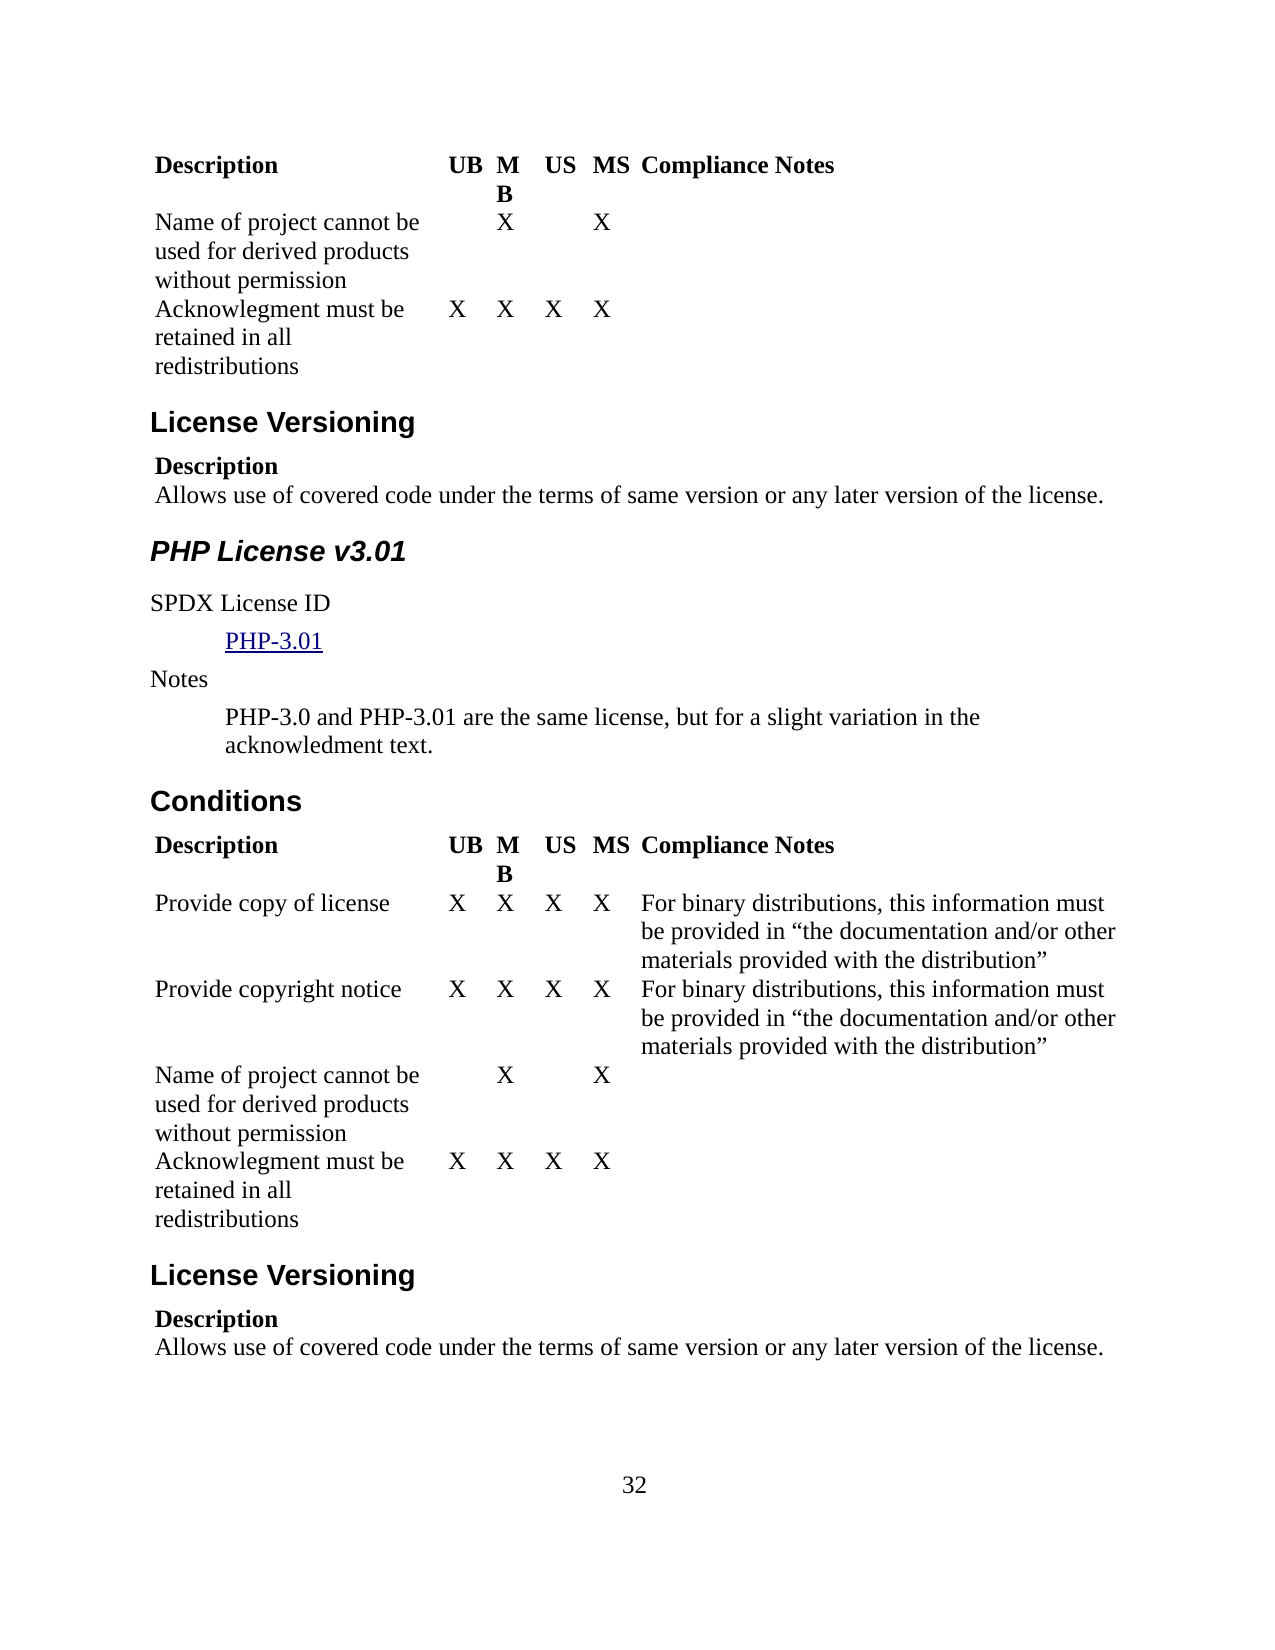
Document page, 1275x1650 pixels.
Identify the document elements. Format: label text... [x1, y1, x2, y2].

table_cell X [588, 974, 636, 1060]
table_cell X [444, 294, 492, 380]
table_cell For binary distributions, this information must be provided in “the documentation and/or other materials provided with the distribution” [636, 888, 1125, 974]
table_cell X [540, 294, 588, 380]
table_header US [540, 830, 588, 888]
table_cell X [588, 208, 636, 294]
table_cell X [444, 1146, 492, 1233]
table_cell X [444, 888, 492, 974]
table_header MB [492, 150, 540, 207]
table_cell X [492, 208, 540, 294]
table_cell [636, 294, 1125, 380]
table_header MS [588, 150, 636, 207]
table_cell X [540, 888, 588, 974]
table_cell Acknowlegment must be retained in all redistributions [150, 1146, 443, 1233]
subtitle PHP License v3.01 [150, 533, 1125, 567]
table_cell X [492, 888, 540, 974]
table_cell X [492, 1060, 540, 1146]
table_header US [540, 150, 588, 207]
table_header Description [150, 451, 1125, 480]
subtitle Conditions [150, 784, 1125, 818]
table_cell X [492, 1146, 540, 1233]
subtitle License Versioning [150, 1258, 1125, 1291]
table_header Compliance Notes [636, 830, 1125, 888]
text Notes [150, 664, 1125, 693]
table_cell X [588, 294, 636, 380]
table_cell Name of project cannot be used for derived products without permission [150, 208, 443, 294]
table_cell X [540, 974, 588, 1060]
table_cell X [588, 888, 636, 974]
table_cell X [588, 1146, 636, 1233]
table_header MB [492, 830, 540, 888]
table_cell Name of project cannot be used for derived products without permission [150, 1060, 443, 1146]
table_cell [444, 1060, 492, 1146]
table_header UB [444, 150, 492, 207]
table_header UB [444, 830, 492, 888]
table_cell X [492, 974, 540, 1060]
table_cell X [540, 1146, 588, 1233]
table_cell [540, 1060, 588, 1146]
table_cell [444, 208, 492, 294]
table_header Description [150, 830, 443, 888]
table_cell X [492, 294, 540, 380]
table_cell Provide copyright notice [150, 974, 443, 1060]
table_cell X [588, 1060, 636, 1146]
table_cell Allows use of covered code under the terms of same version or any later version of the license. [150, 1333, 1125, 1361]
table_cell [636, 208, 1125, 294]
text PHP-3.01 [225, 626, 1125, 655]
table_cell Acknowlegment must be retained in all redistributions [150, 294, 443, 380]
table_header Description [150, 150, 443, 207]
table_cell [636, 1146, 1125, 1233]
table_cell Allows use of covered code under the terms of same version or any later version of the license. [150, 480, 1125, 508]
table_cell For binary distributions, this information must be provided in “the documentation and/or other materials provided with the distribution” [636, 974, 1125, 1060]
table_header Description [150, 1304, 1125, 1332]
table_cell [540, 208, 588, 294]
table_header MS [588, 830, 636, 888]
table_cell Provide copy of license [150, 888, 443, 974]
table_cell [636, 1060, 1125, 1146]
subtitle License Versioning [150, 405, 1125, 438]
table_cell X [444, 974, 492, 1060]
text SPDX License ID [150, 588, 1125, 617]
table_header Compliance Notes [636, 150, 1125, 207]
text PHP-3.0 and PHP-3.01 are the same license, but for a slight variation in the acknowledment text. [225, 702, 1125, 759]
